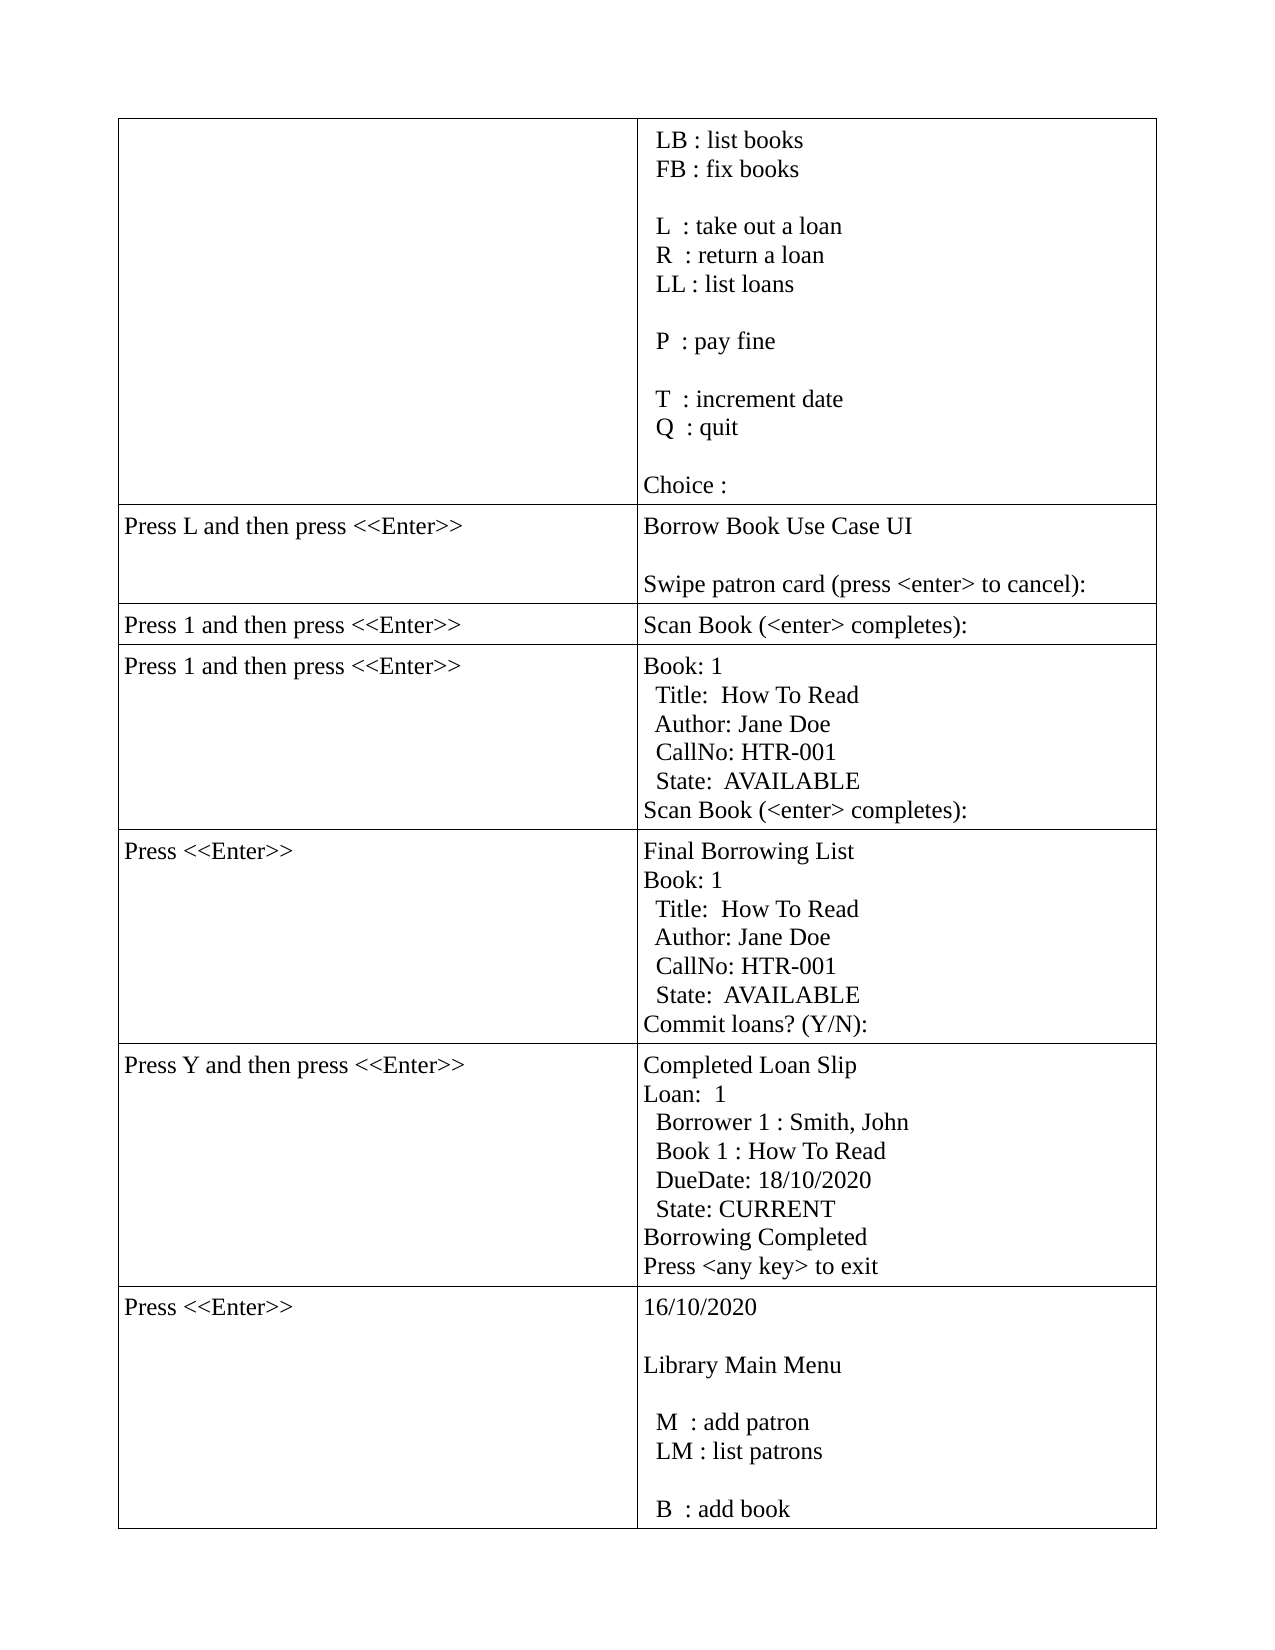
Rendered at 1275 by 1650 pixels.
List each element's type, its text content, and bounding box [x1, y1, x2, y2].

table_cell Completed Loan Slip Loan: 1 Borrower 1 : Smith, John Book 1 : How To Read DueDate: 18/10/2020 State: CURRENT Borrowing Completed Press <any key> to exit [638, 1044, 1156, 1286]
table_cell Press 1 and then press <<Enter>> [119, 645, 637, 829]
table_cell Press Y and then press <<Enter>> [119, 1044, 637, 1286]
table_cell [119, 119, 637, 504]
table_cell Press 1 and then press <<Enter>> [119, 604, 637, 644]
table_cell Scan Book (<enter> completes): [638, 604, 1156, 644]
table_cell Borrow Book Use Case UI Swipe patron card (press <enter> to cancel): [638, 505, 1156, 603]
table_cell LB : list books FB : fix books L : take out a loan R : return a loan LL : list loans P : pay fine T : increment date Q : quit Choice : [638, 119, 1156, 504]
table_cell Final Borrowing List Book: 1 Title: How To Read Author: Jane Doe CallNo: HTR-001 State: AVAILABLE Commit loans? (Y/N): [638, 830, 1156, 1043]
table_cell Press <<Enter>> [119, 1287, 637, 1528]
table_cell Book: 1 Title: How To Read Author: Jane Doe CallNo: HTR-001 State: AVAILABLE Scan Book (<enter> completes): [638, 645, 1156, 829]
table_cell Press L and then press <<Enter>> [119, 505, 637, 603]
table_cell 16/10/2020 Library Main Menu M : add patron LM : list patrons B : add book [638, 1287, 1156, 1528]
table_cell Press <<Enter>> [119, 830, 637, 1043]
